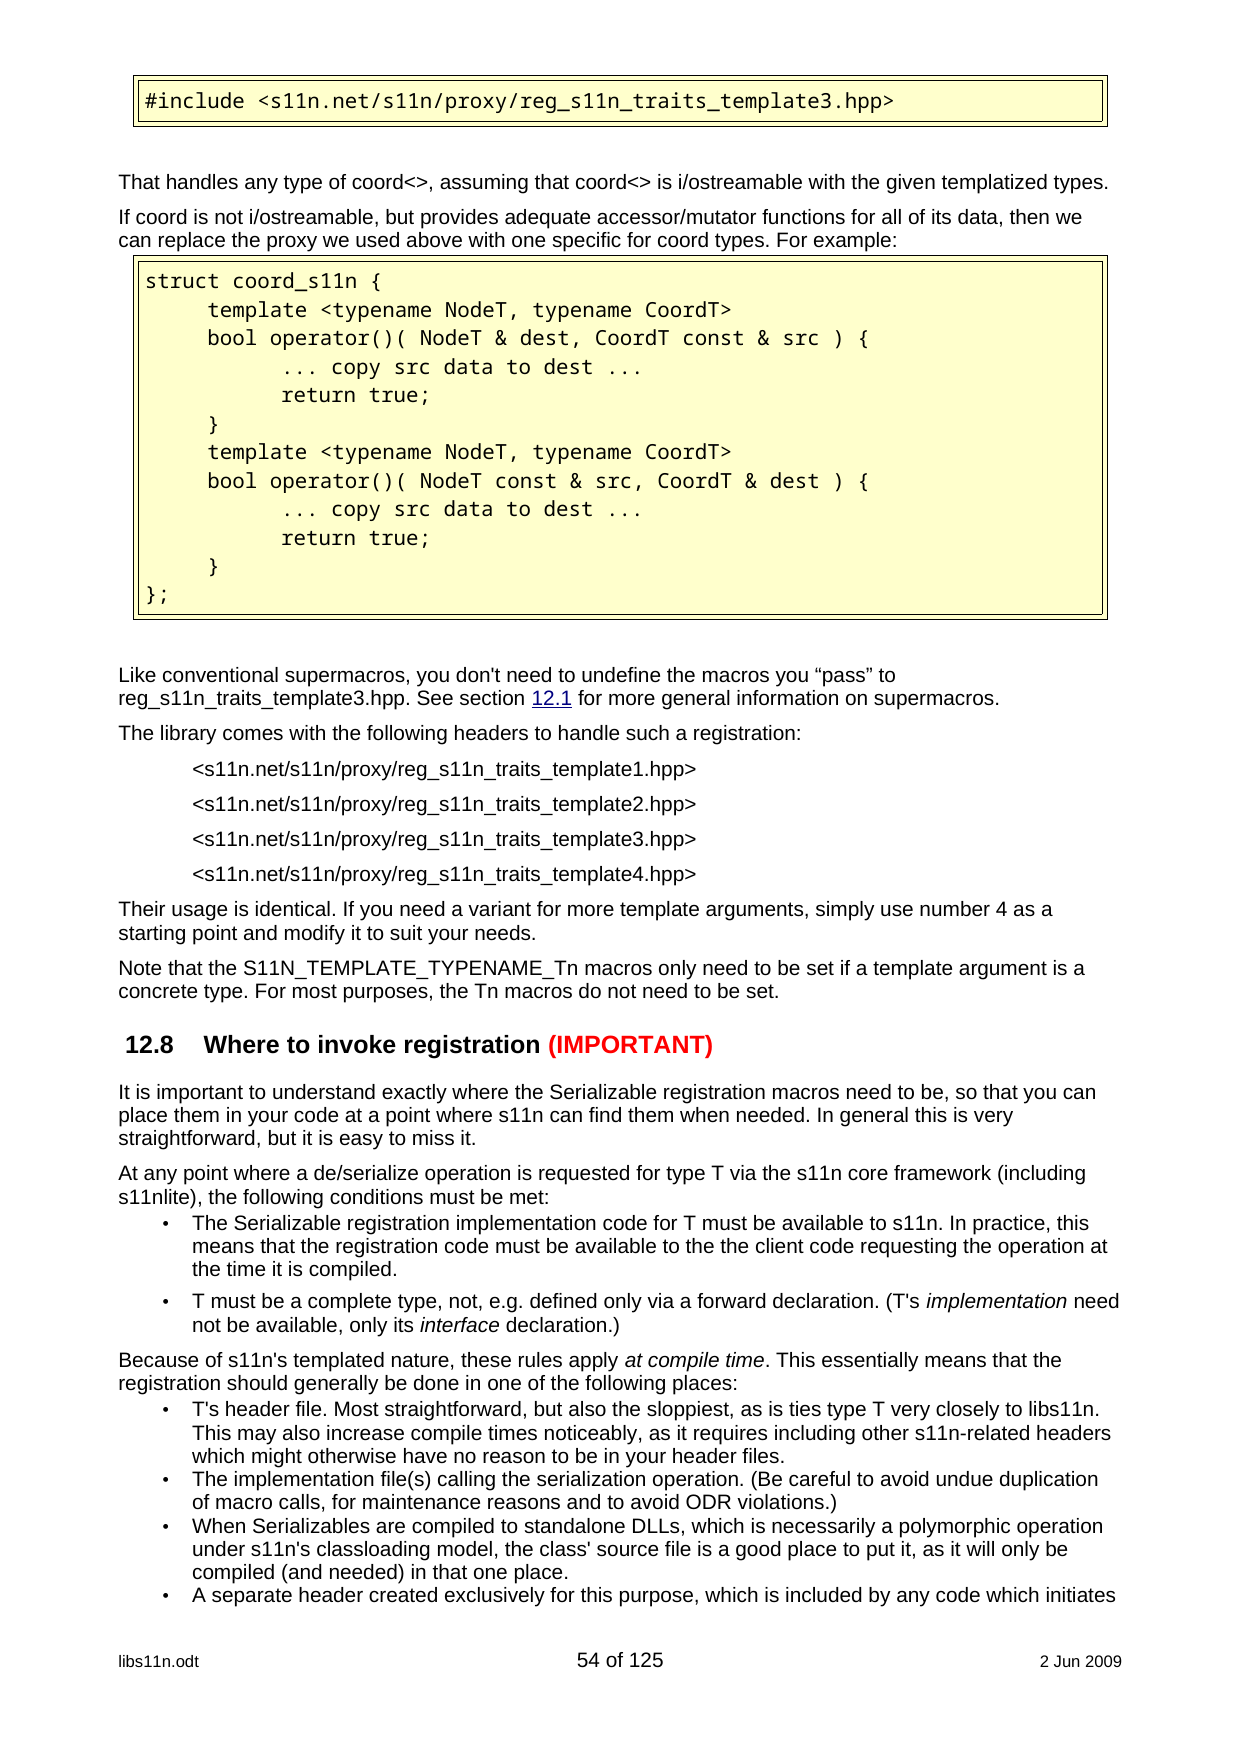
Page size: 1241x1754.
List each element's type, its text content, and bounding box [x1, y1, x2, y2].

text Because of s11n's templated nature, these rules apply at compile time. This essentially means that the registration should generally be done in one of the following places: [118, 1348, 1122, 1395]
text }; [134, 568, 1107, 619]
text } [139, 397, 1102, 426]
text #include <s11n.net/s11n/proxy/reg_s11n_traits_template3.hpp> [134, 76, 1107, 126]
text <s11n.net/s11n/proxy/reg_s11n_traits_template4.hpp> [192, 863, 1122, 886]
list T's header file. Most straightforward, but also the sloppiest, as is ties type T very closely to libs11n. This may also increase compile times noticeably, as it requires including other s11n-related headers which might otherwise have no reason to be in your header files. [162, 1398, 1122, 1468]
text The library comes with the following headers to handle such a registration: [118, 722, 1122, 745]
list The Serializable registration implementation code for T must be available to s11n. In practice, this means that the registration code must be available to the the client code requesting the operation at the time it is compiled. [162, 1211, 1122, 1281]
subtitle Where to invoke registration (IMPORTANT) [118, 1031, 1122, 1059]
text template <typename NodeT, typename CoordT> [139, 426, 1102, 454]
text If coord is not i/ostreamable, but provides adequate accessor/mutator functions for all of its data, then we can replace the proxy we used above with one specific for coord types. For example: [118, 206, 1122, 252]
text <s11n.net/s11n/proxy/reg_s11n_traits_template3.hpp> [192, 828, 1122, 851]
text return true; [139, 511, 1102, 539]
text It is important to understand exactly where the Serializable registration macros need to be, so that you can place them in your code at a point where s11n can find them when needed. In general this is very straightforward, but it is easy to miss it. [118, 1080, 1122, 1150]
text Note that the S11N_TEMPLATE_TYPENAME_Tn macros only need to be set if a template argument is a concrete type. For most purposes, the Tn macros do not need to be set. [118, 956, 1122, 1003]
text bool operator()( NodeT const & src, CoordT & dest ) { [139, 454, 1102, 483]
list T must be a complete type, not, e.g. defined only via a forward declaration. (T's implementation need not be available, only its interface declaration.) [162, 1290, 1122, 1337]
text Like conventional supermacros, you don't need to undefine the macros you “pass” to reg_s11n_traits_template3.hpp. See section 12.1 for more general information on supermacros. [118, 663, 1122, 710]
text At any point where a de/serialize operation is requested for type T via the s11n core framework (including s11nlite), the following conditions must be met: [118, 1162, 1122, 1208]
text template <typename NodeT, typename CoordT> [139, 284, 1102, 312]
text Their usage is identical. If you need a variant for more template arguments, simply use number 4 as a starting point and modify it to suit your needs. [118, 898, 1122, 944]
text [134, 539, 138, 568]
text That handles any type of coord<>, assuming that coord<> is i/ostreamable with the given templatized types. [118, 171, 1122, 194]
text bool operator()( NodeT & dest, CoordT const & src ) { [139, 312, 1102, 341]
text struct coord_s11n { [134, 256, 1107, 284]
text } [139, 539, 1102, 568]
text return true; [139, 369, 1102, 397]
text [1103, 539, 1107, 568]
text ... copy src data to dest ... [139, 341, 1102, 369]
text [1103, 397, 1107, 426]
text <s11n.net/s11n/proxy/reg_s11n_traits_template2.hpp> [192, 792, 1122, 816]
list When Serializables are compiled to standalone DLLs, which is necessarily a polymorphic operation under s11n's classloading model, the class' source file is a good place to put it, as it will only be compiled (and needed) in that one place. [162, 1514, 1122, 1584]
list A separate header created exclusively for this purpose, which is included by any code which initiates [162, 1584, 1122, 1607]
text <s11n.net/s11n/proxy/reg_s11n_traits_template1.hpp> [192, 757, 1122, 780]
text ... copy src data to dest ... [139, 483, 1102, 511]
list The implementation file(s) calling the serialization operation. (Be careful to avoid undue duplication of macro calls, for maintenance reasons and to avoid ODR violations.) [162, 1468, 1122, 1514]
text [134, 397, 138, 426]
